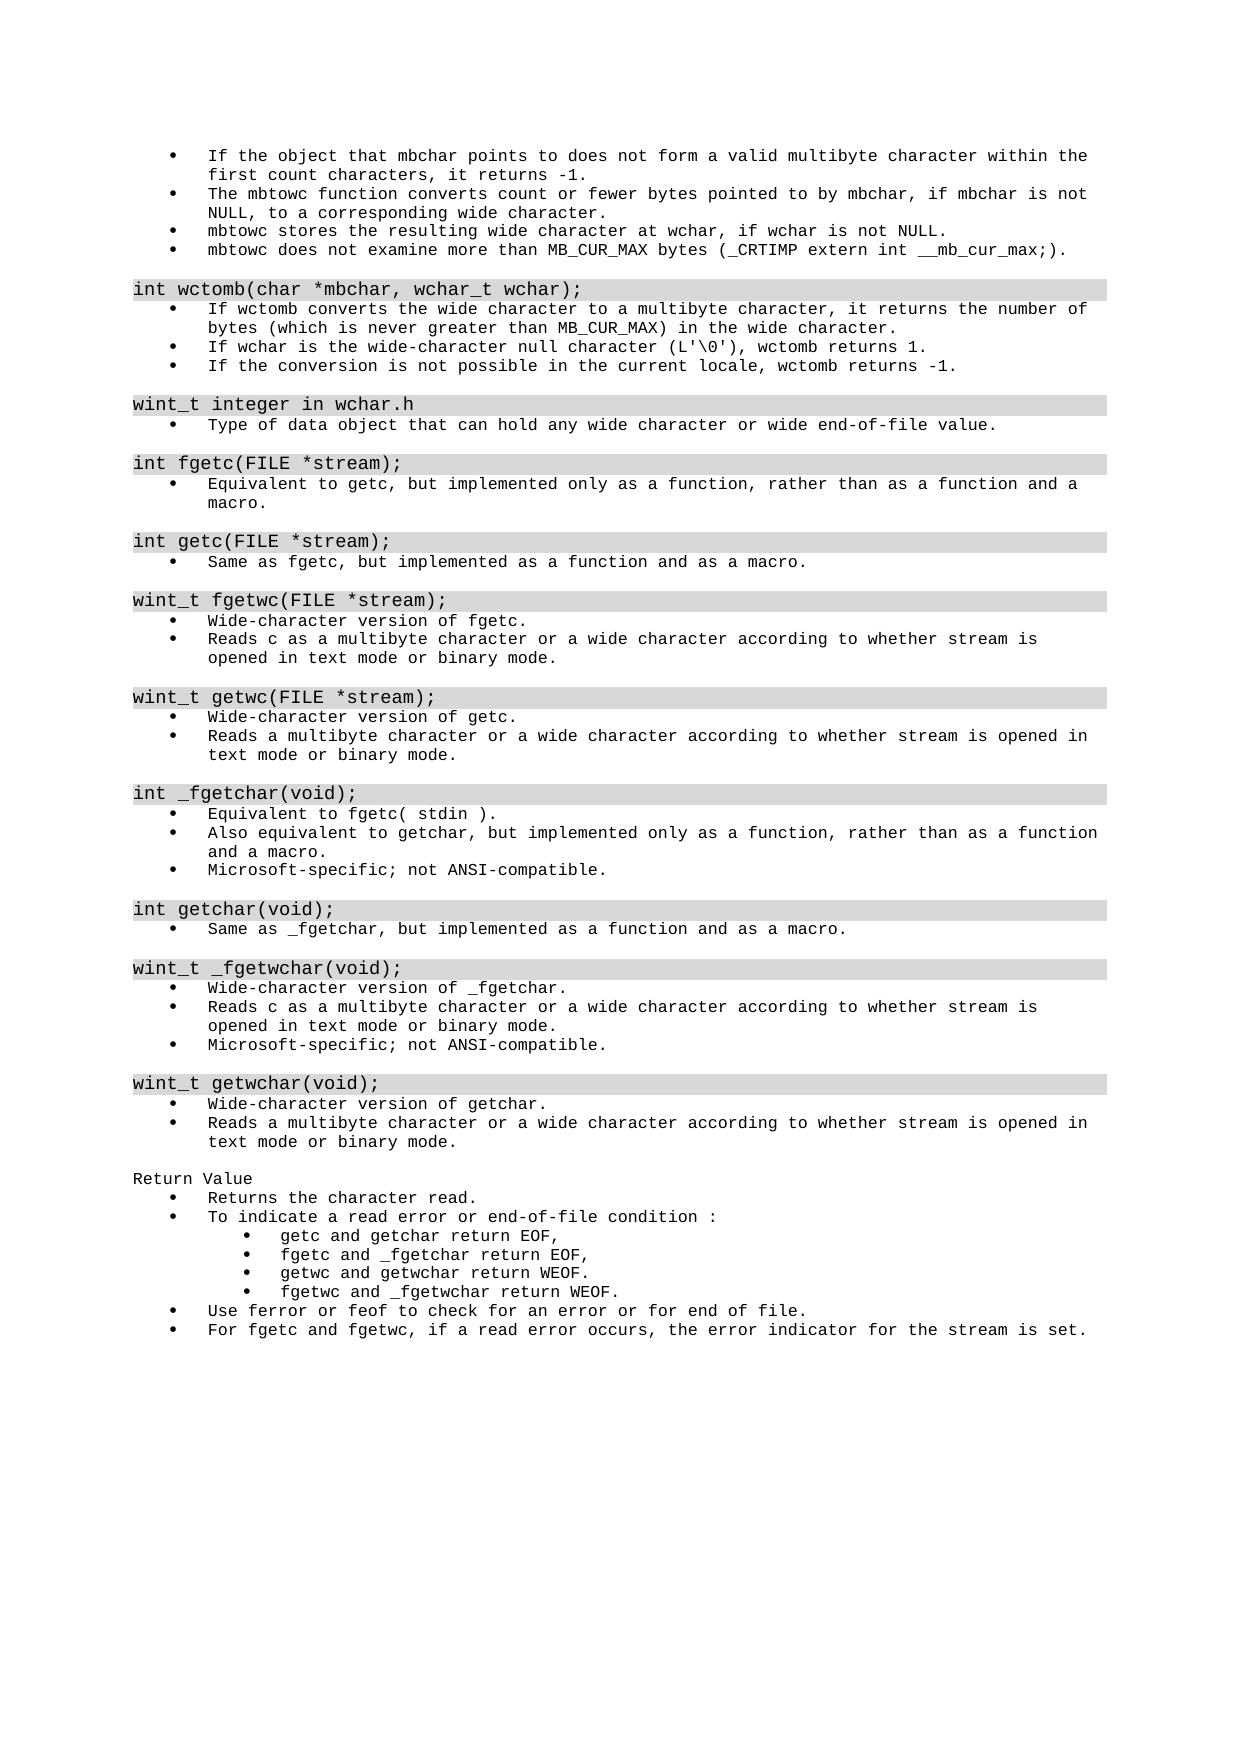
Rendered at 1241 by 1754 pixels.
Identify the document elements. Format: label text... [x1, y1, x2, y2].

list Same as fgetc, but implemented as a function and as a macro. [170, 553, 1107, 572]
text wint_t getwchar(void); [133, 1074, 1107, 1095]
list If the conversion is not possible in the current locale, wctomb returns -1. [170, 357, 1107, 376]
list Reads a multibyte character or a wide character according to whether stream is opened in text mode or binary mode. [170, 1114, 1107, 1152]
text Return Value [133, 1171, 1107, 1190]
list Microsoft-specific; not ANSI-compatible. [170, 862, 1107, 881]
text wint_t getwc(FILE *stream); [133, 687, 1107, 709]
list The mbtowc function converts count or fewer bytes pointed to by mbchar, if mbchar is not NULL, to a corresponding wide character. [170, 185, 1107, 223]
list Reads a multibyte character or a wide character according to whether stream is opened in text mode or binary mode. [170, 728, 1107, 765]
list getwc and getwchar return WEOF. [244, 1265, 1107, 1284]
list For fgetc and fgetwc, if a read error occurs, the error indicator for the stream is set. [170, 1322, 1107, 1341]
list mbtowc does not examine more than MB_CUR_MAX bytes (_CRTIMP extern int __mb_cur_max;). [170, 242, 1107, 261]
list Same as _fgetchar, but implemented as a function and as a macro. [170, 921, 1107, 940]
list Wide-character version of fgetc. [170, 612, 1107, 631]
list If the object that mbchar points to does not form a valid multibyte character within the first count characters, it returns -1. [170, 148, 1107, 185]
text int getc(FILE *stream); [133, 532, 1107, 553]
text int _fgetchar(void); [133, 784, 1107, 805]
text int getchar(void); [133, 900, 1107, 921]
list Wide-character version of getc. [170, 709, 1107, 728]
list Returns the character read. [170, 1190, 1107, 1208]
list Equivalent to fgetc( stdin ). [170, 805, 1107, 824]
list Wide-character version of getchar. [170, 1095, 1107, 1114]
list Use ferror or feof to check for an error or for end of file. [170, 1303, 1107, 1322]
text wint_t integer in wchar.h [133, 395, 1107, 416]
list Reads c as a multibyte character or a wide character according to whether stream is opened in text mode or binary mode. [170, 631, 1107, 669]
list Wide-character version of _fgetchar. [170, 980, 1107, 999]
list If wctomb converts the wide character to a multibyte character, it returns the number of bytes (which is never greater than MB_CUR_MAX) in the wide character. [170, 301, 1107, 338]
text int wctomb(char *mbchar, wchar_t wchar); [133, 279, 1107, 301]
list fgetc and _fgetchar return EOF, [244, 1246, 1107, 1265]
text wint_t fgetwc(FILE *stream); [133, 591, 1107, 612]
text int fgetc(FILE *stream); [133, 454, 1107, 475]
list Microsoft-specific; not ANSI-compatible. [170, 1036, 1107, 1055]
text wint_t _fgetwchar(void); [133, 959, 1107, 980]
list Reads c as a multibyte character or a wide character according to whether stream is opened in text mode or binary mode. [170, 999, 1107, 1036]
list Also equivalent to getchar, but implemented only as a function, rather than as a function and a macro. [170, 824, 1107, 862]
list Equivalent to getc, but implemented only as a function, rather than as a function and a macro. [170, 475, 1107, 513]
list Type of data object that can hold any wide character or wide end-of-file value. [170, 416, 1107, 435]
list To indicate a read error or end-of-file condition : [170, 1208, 1107, 1227]
list getc and getchar return EOF, [244, 1227, 1107, 1246]
list mbtowc stores the resulting wide character at wchar, if wchar is not NULL. [170, 223, 1107, 242]
list If wchar is the wide-character null character (L'\0'), wctomb returns 1. [170, 338, 1107, 357]
list fgetwc and _fgetwchar return WEOF. [244, 1284, 1107, 1303]
